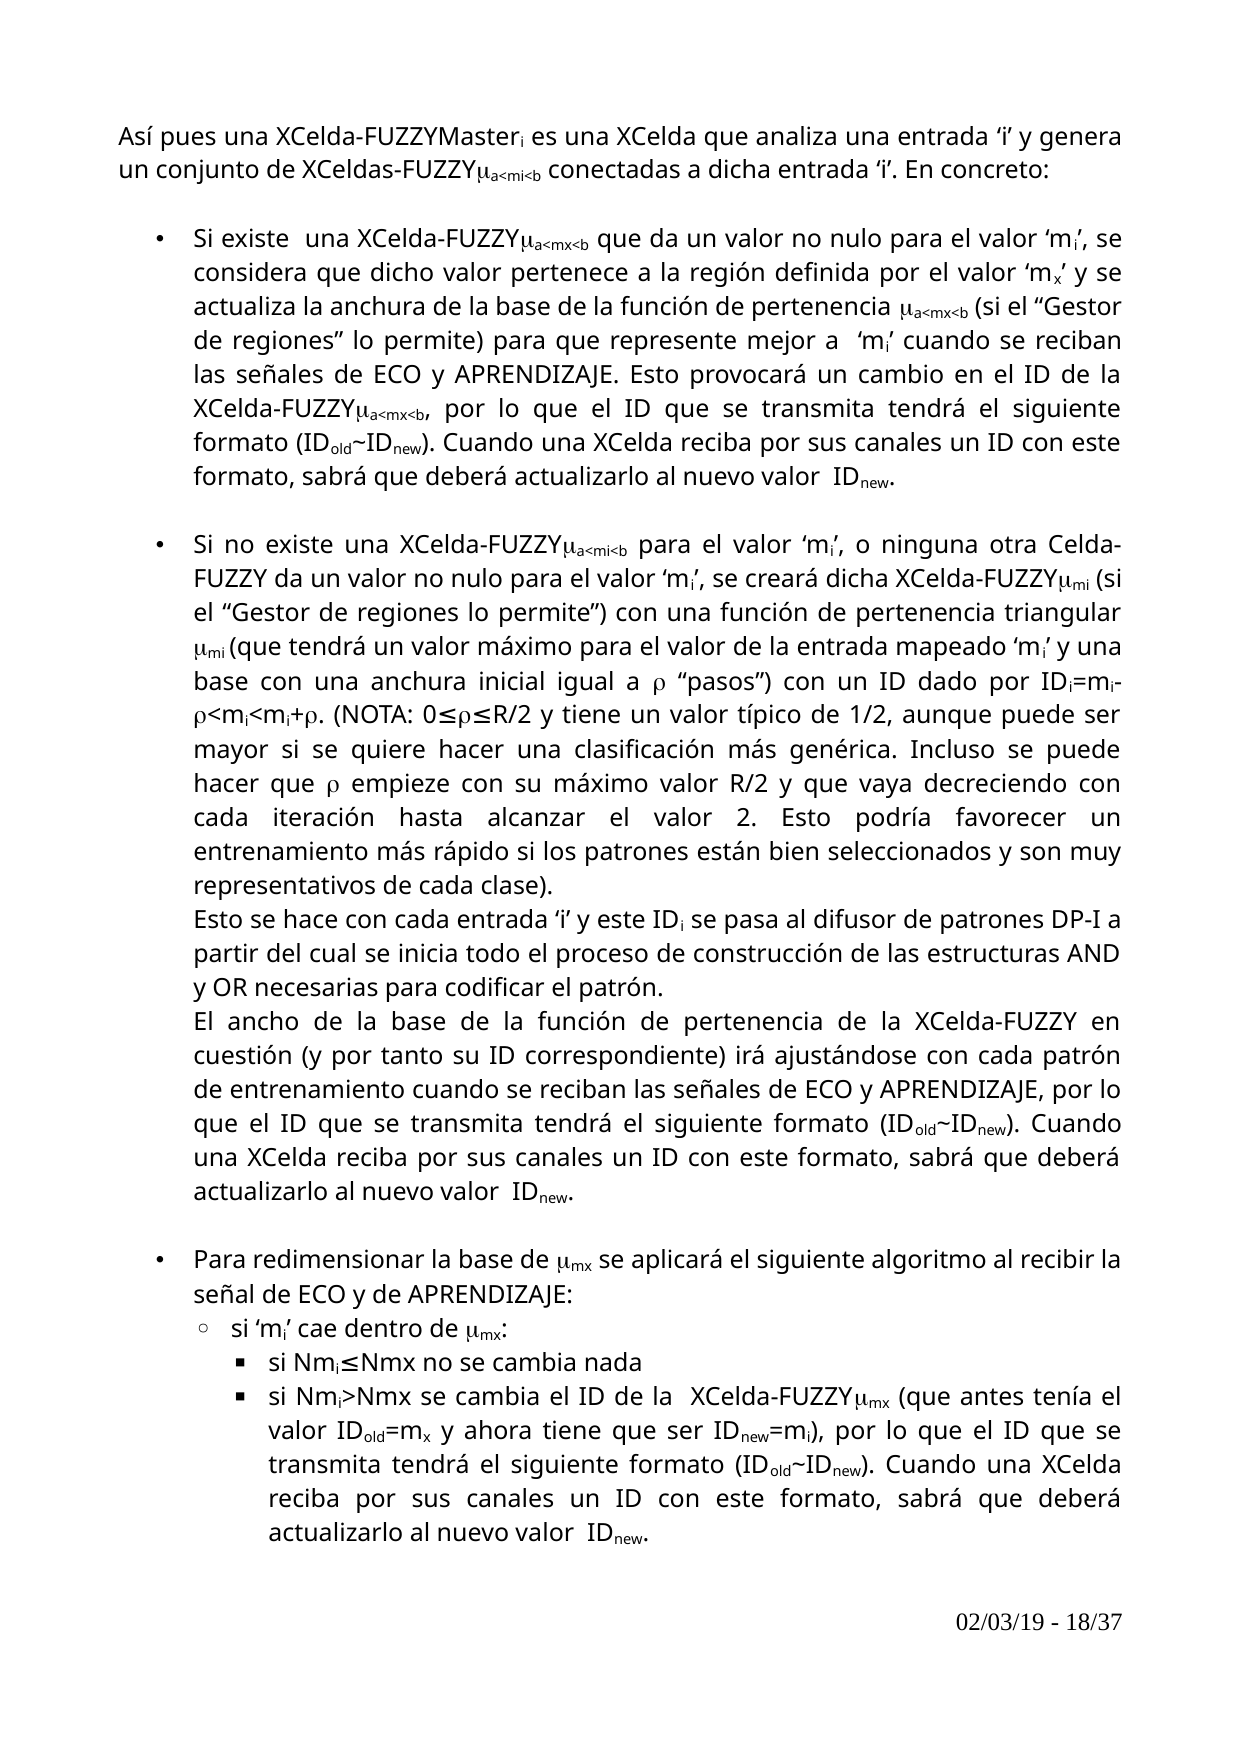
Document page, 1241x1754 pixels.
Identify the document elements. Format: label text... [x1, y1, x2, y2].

list si Nmi>Nmx se cambia el ID de la XCelda-FUZZYmmx (que antes tenía el valor IDold=mx y ahora tiene que ser IDnew=mi), por lo que el ID que se transmita tendrá el siguiente formato (IDold~IDnew). Cuando una XCelda reciba por sus canales un ID con este formato, sabrá que deberá actualizarlo al nuevo valor IDnew. [231, 1378, 1122, 1549]
list Si existe una XCelda-FUZZYma<mx<b que da un valor no nulo para el valor ‘mi’, se considera que dicho valor pertenece a la región definida por el valor ‘mx’ y se actualiza la anchura de la base de la función de pertenencia ma<mx<b (si el “Gestor de regiones” lo permite) para que represente mejor a ‘mi’ cuando se reciban las señales de ECO y APRENDIZAJE. Esto provocará un cambio en el ID de la XCelda-FUZZYma<mx<b, por lo que el ID que se transmita tendrá el siguiente formato (IDold~IDnew). Cuando una XCelda reciba por sus canales un ID con este formato, sabrá que deberá actualizarlo al nuevo valor IDnew. [156, 220, 1122, 493]
text Así pues una XCelda-FUZZYMasteri es una XCelda que analiza una entrada ‘i’ y genera un conjunto de XCeldas-FUZZYma<mi<b conectadas a dicha entrada ‘i’. En concreto: [118, 118, 1122, 186]
list si ‘mi’ cae dentro de mmx: [193, 1310, 1122, 1344]
list El ancho de la base de la función de pertenencia de la XCelda-FUZZY en cuestión (y por tanto su ID correspondiente) irá ajustándose con cada patrón de entrenamiento cuando se reciban las señales de ECO y APRENDIZAJE, por lo que el ID que se transmita tendrá el siguiente formato (IDold~IDnew). Cuando una XCelda reciba por sus canales un ID con este formato, sabrá que deberá actualizarlo al nuevo valor IDnew. [156, 1004, 1122, 1208]
list Para redimensionar la base de mmx se aplicará el siguiente algoritmo al recibir la señal de ECO y de APRENDIZAJE: [156, 1242, 1122, 1310]
list Si no existe una XCelda-FUZZYma<mi<b para el valor ‘mi’, o ninguna otra Celda-FUZZY da un valor no nulo para el valor ‘mi’, se creará dicha XCelda-FUZZYmmi (si el “Gestor de regiones lo permite”) con una función de pertenencia triangular mmi (que tendrá un valor máximo para el valor de la entrada mapeado ‘mi’ y una base con una anchura inicial igual a  “pasos”) con un ID dado por IDi=mi-<mi<mi+. (NOTA: 0≤≤R/2 y tiene un valor típico de 1/2, aunque puede ser mayor si se quiere hacer una clasificación más genérica. Incluso se puede hacer que  empieze con su máximo valor R/2 y que vaya decreciendo con cada iteración hasta alcanzar el valor 2. Esto podría favorecer un entrenamiento más rápido si los patrones están bien seleccionados y son muy representativos de cada clase). [156, 527, 1122, 902]
list Esto se hace con cada entrada ‘i’ y este IDi se pasa al difusor de patrones DP-I a partir del cual se inicia todo el proceso de construcción de las estructuras AND y OR necesarias para codificar el patrón. [156, 902, 1122, 1004]
list si Nmi≤Nmx no se cambia nada [231, 1344, 1122, 1378]
